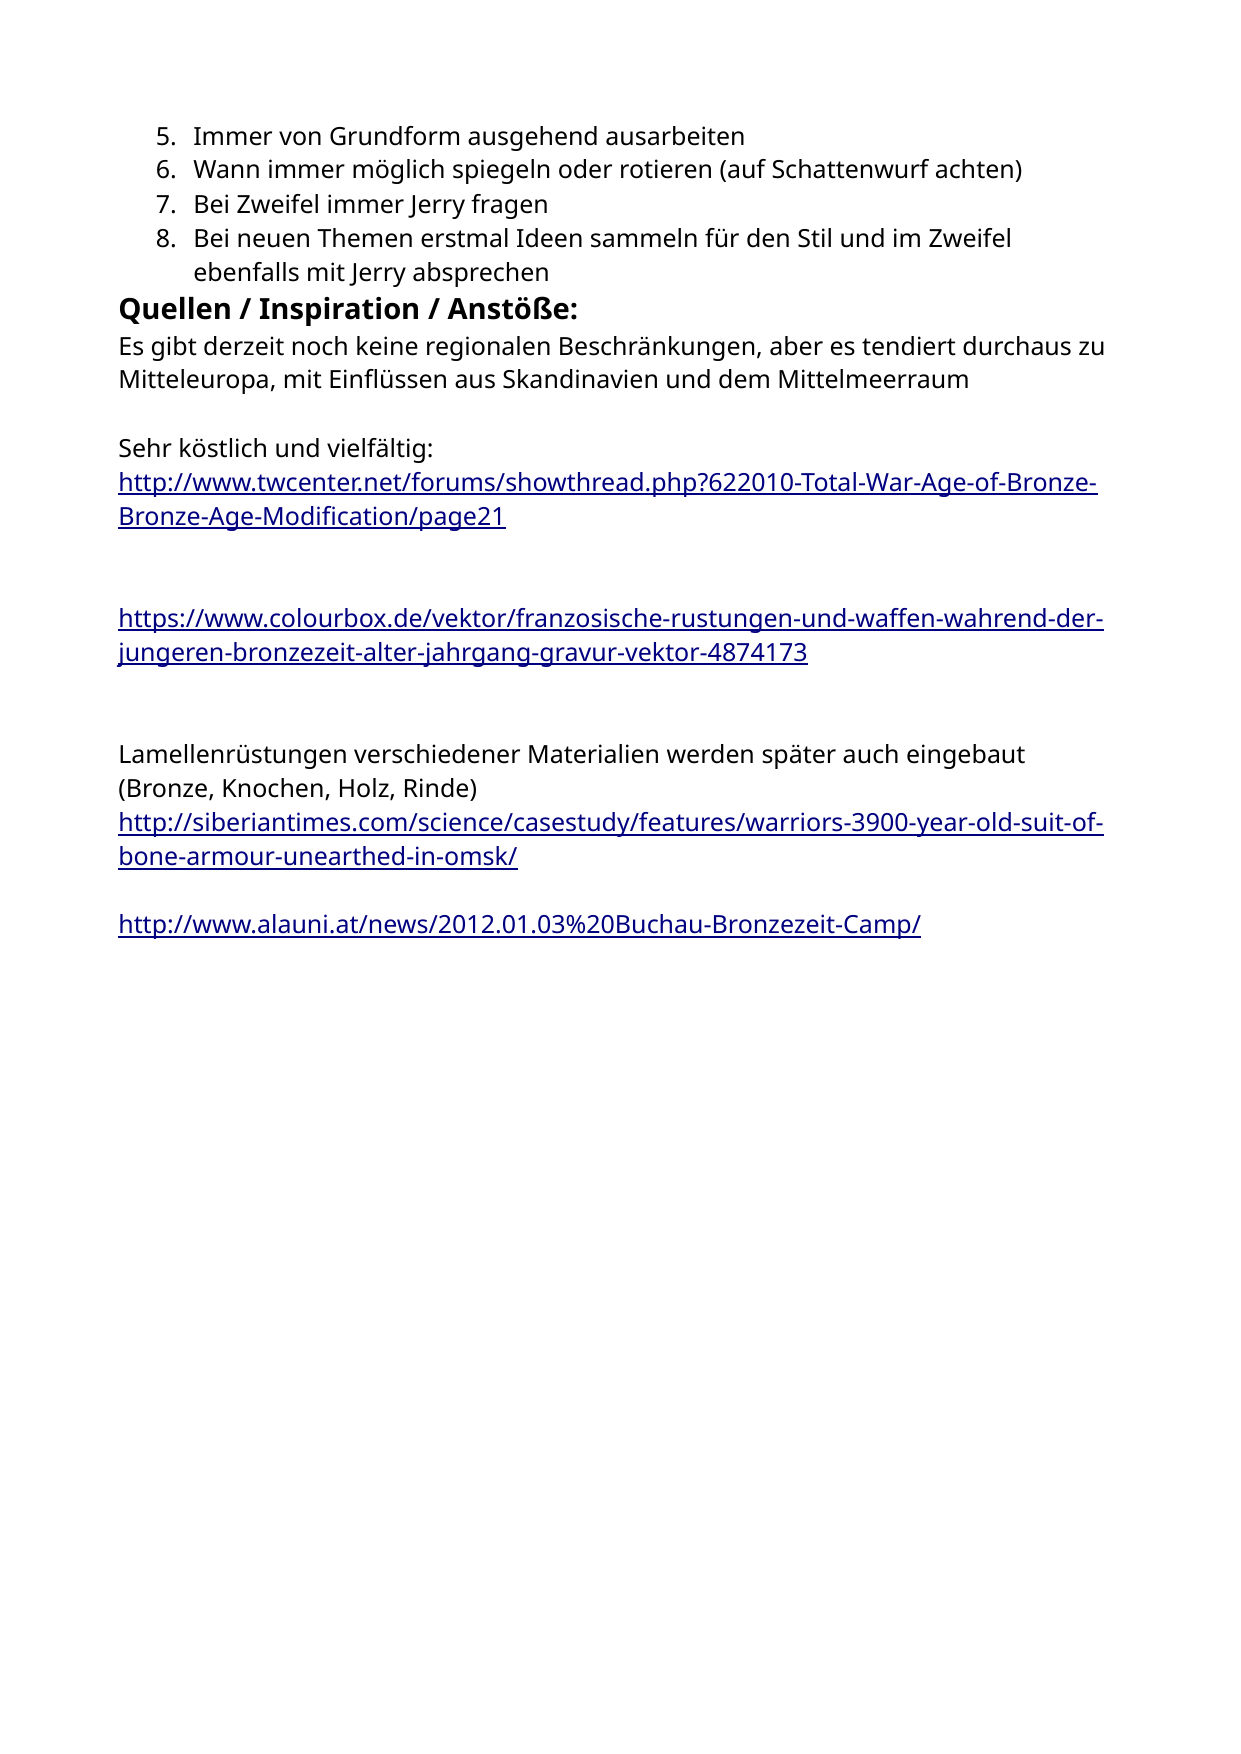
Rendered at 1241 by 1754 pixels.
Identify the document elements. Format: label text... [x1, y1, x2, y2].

text http://www.twcenter.net/forums/showthread.php?622010-Total-War-Age-of-Bronze-Bronze-Age-Modification/page21 [118, 464, 1122, 532]
text Sehr köstlich und vielfältig: [118, 430, 1122, 464]
text http://siberiantimes.com/science/casestudy/features/warriors-3900-year-old-suit-of-bone-armour-unearthed-in-omsk/ [118, 805, 1122, 873]
list Immer von Grundform ausgehend ausarbeiten [156, 118, 1122, 152]
list Bei Zweifel immer Jerry fragen [156, 186, 1122, 220]
text Quellen / Inspiration / Anstöße: [118, 288, 1122, 328]
list Bei neuen Themen erstmal Ideen sammeln für den Stil und im Zweifel ebenfalls mit Jerry absprechen [156, 220, 1122, 288]
list Wann immer möglich spiegeln oder rotieren (auf Schattenwurf achten) [156, 152, 1122, 186]
text http://www.alauni.at/news/2012.01.03%20Buchau-Bronzezeit-Camp/ [118, 907, 1122, 941]
text Es gibt derzeit noch keine regionalen Beschränkungen, aber es tendiert durchaus zu Mitteleuropa, mit Einflüssen aus Skandinavien und dem Mittelmeerraum [118, 328, 1122, 396]
text Lamellenrüstungen verschiedener Materialien werden später auch eingebaut (Bronze, Knochen, Holz, Rinde) [118, 737, 1122, 805]
text https://www.colourbox.de/vektor/franzosische-rustungen-und-waffen-wahrend-der-jungeren-bronzezeit-alter-jahrgang-gravur-vektor-4874173 [118, 601, 1122, 669]
